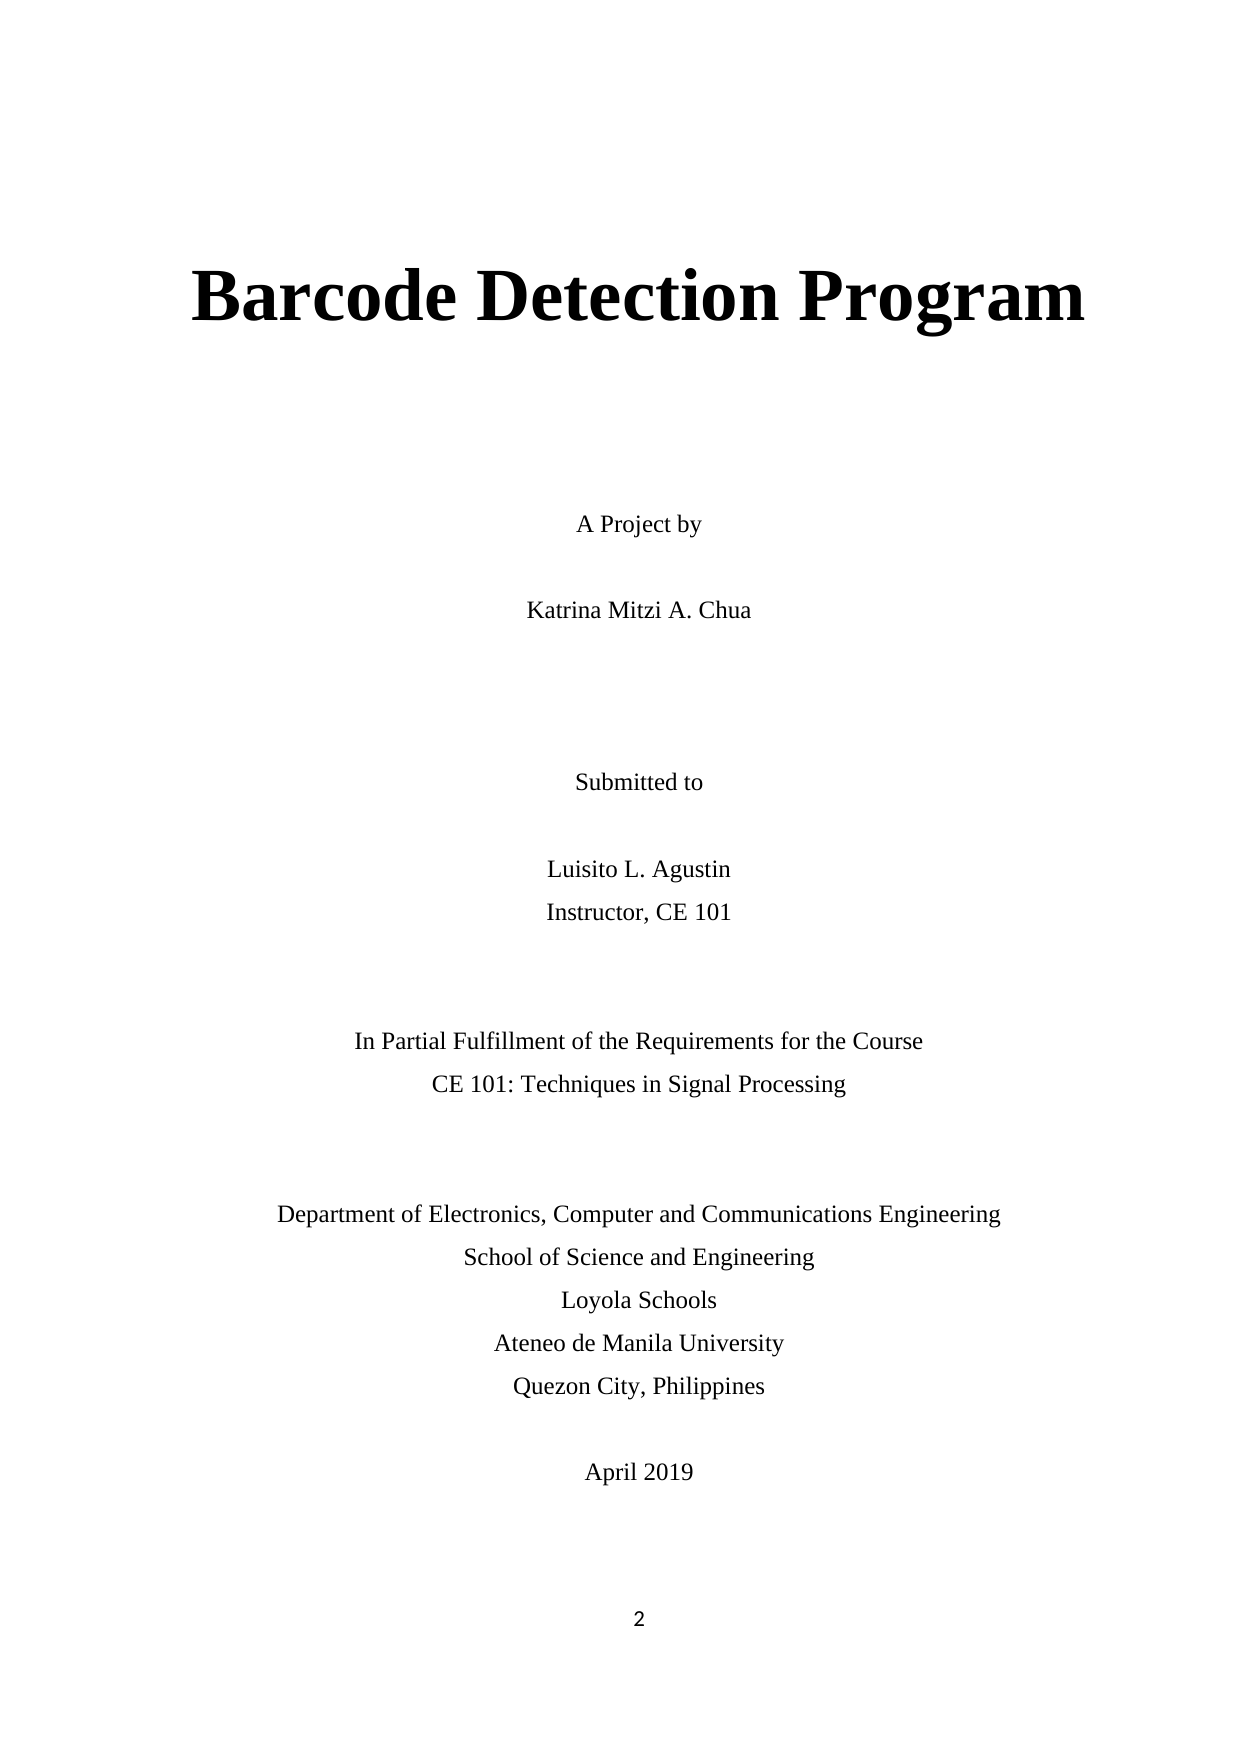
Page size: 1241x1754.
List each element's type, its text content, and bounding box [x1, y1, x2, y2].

text Submitted to [187, 767, 1090, 796]
text Loyola Schools [187, 1285, 1090, 1314]
text School of Science and Engineering [187, 1242, 1090, 1271]
text Ateneo de Manila University [187, 1328, 1090, 1357]
text April 2019 [187, 1457, 1090, 1486]
text Barcode Detection Program [187, 250, 1090, 336]
text Quezon City, Philippines [187, 1371, 1090, 1400]
text Luisito L. Agustin [187, 854, 1090, 882]
text A Project by [187, 509, 1090, 537]
text CE 101: Techniques in Signal Processing [187, 1069, 1090, 1098]
text In Partial Fulfillment of the Requirements for the Course [187, 1026, 1090, 1055]
text Department of Electronics, Computer and Communications Engineering [187, 1199, 1090, 1227]
text Katrina Mitzi A. Chua [187, 595, 1090, 624]
text Instructor, CE 101 [187, 897, 1090, 926]
